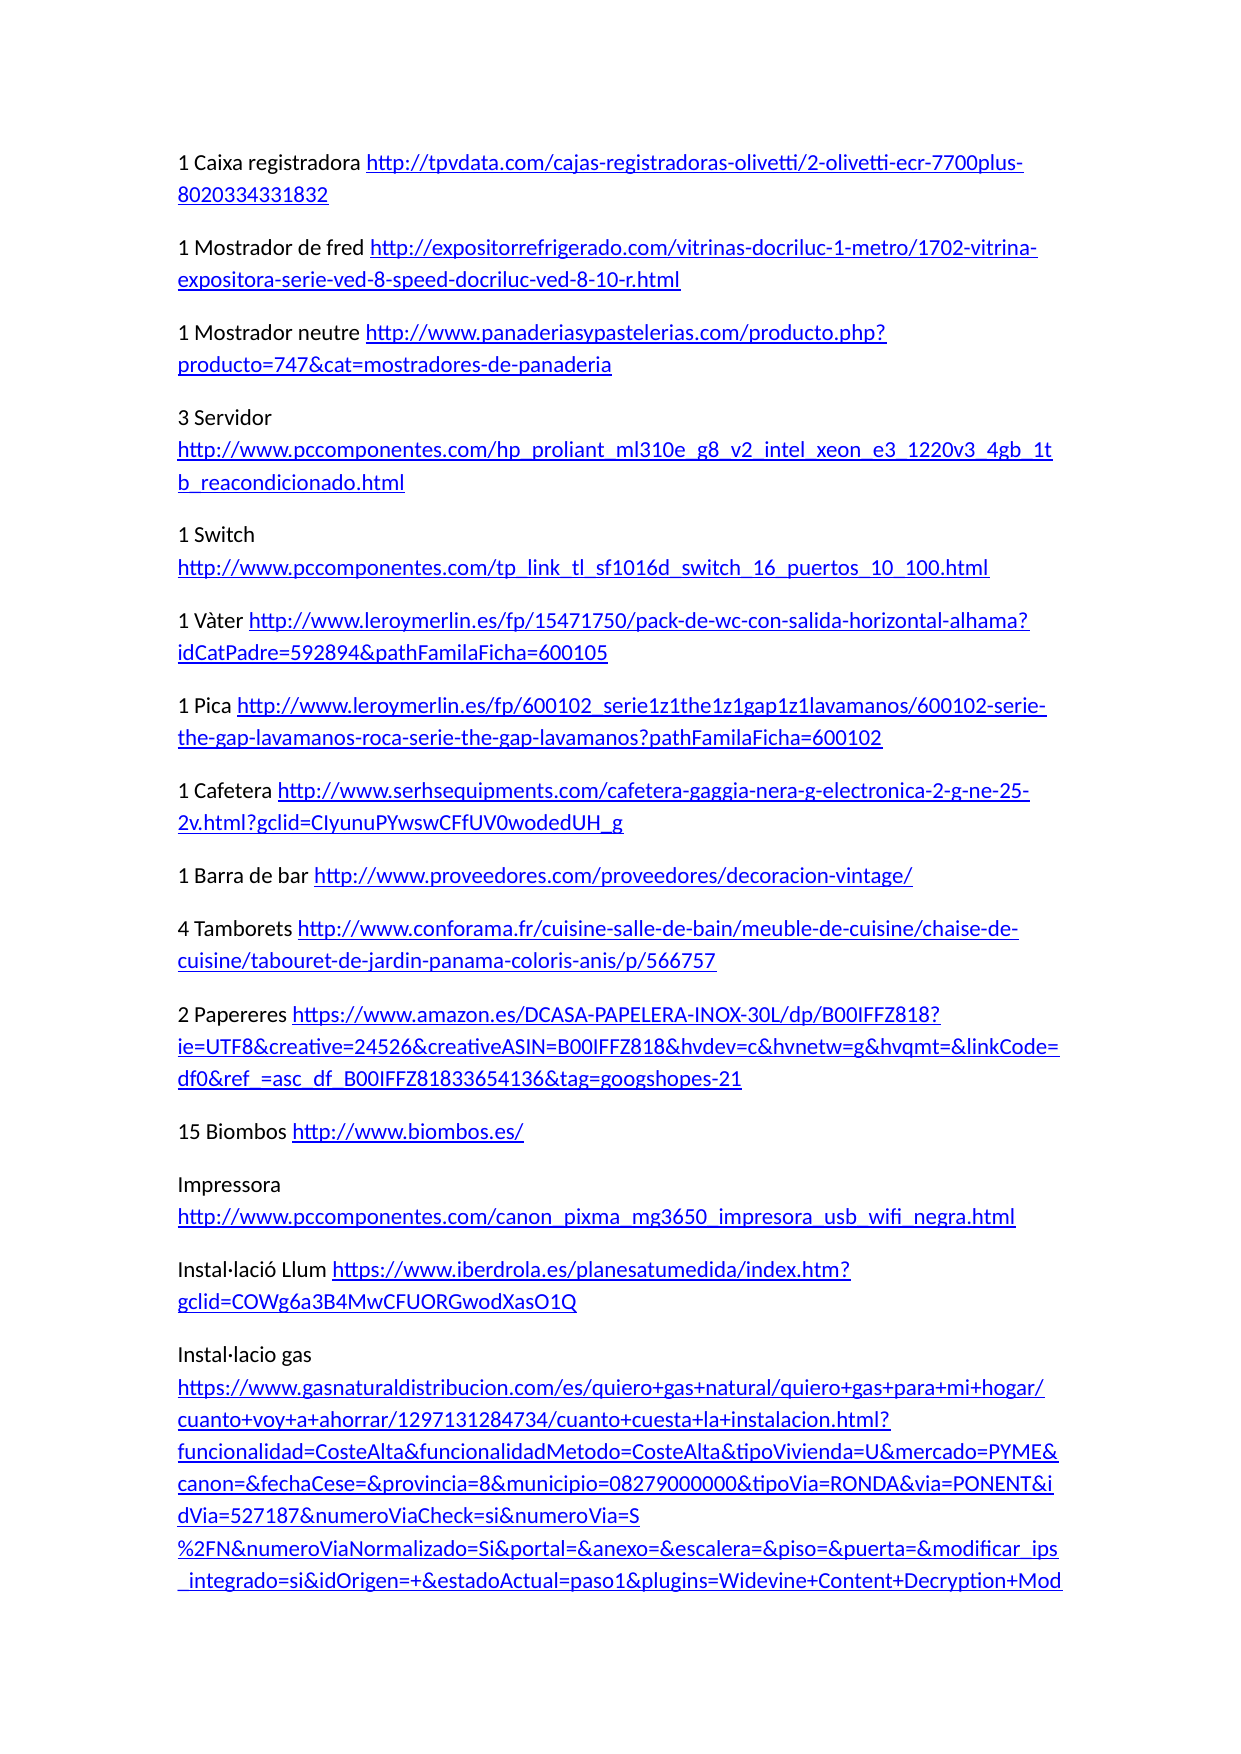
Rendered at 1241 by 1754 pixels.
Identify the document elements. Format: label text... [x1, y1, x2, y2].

text 1 Cafetera http://www.serhsequipments.com/cafetera-gaggia-nera-g-electronica-2-g-ne-25-2v.html?gclid=CIyunuPYwswCFfUV0wodedUH_g [177, 776, 1063, 836]
text 1 Caixa registradora http://tpvdata.com/cajas-registradoras-olivetti/2-olivetti-ecr-7700plus-8020334331832 [177, 148, 1063, 208]
text 4 Tamborets http://www.conforama.fr/cuisine-salle-de-bain/meuble-de-cuisine/chaise-de-cuisine/tabouret-de-jardin-panama-coloris-anis/p/566757 [177, 914, 1063, 975]
text 1 Vàter http://www.leroymerlin.es/fp/15471750/pack-de-wc-con-salida-horizontal-alhama?idCatPadre=592894&pathFamilaFicha=600105 [177, 606, 1063, 666]
text 1 Barra de bar http://www.proveedores.com/proveedores/decoracion-vintage/ [177, 861, 1063, 889]
text 15 Biombos http://www.biombos.es/ [177, 1117, 1063, 1145]
text Instal·lació Llum https://www.iberdrola.es/planesatumedida/index.htm?gclid=COWg6a3B4MwCFUORGwodXasO1Q [177, 1255, 1063, 1316]
text 2 Papereres https://www.amazon.es/DCASA-PAPELERA-INOX-30L/dp/B00IFFZ818?ie=UTF8&creative=24526&creativeASIN=B00IFFZ818&hvdev=c&hvnetw=g&hvqmt=&linkCode=df0&ref_=asc_df_B00IFFZ81833654136&tag=googshopes-21 [177, 1000, 1063, 1092]
text 1 Switch http://www.pccomponentes.com/tp_link_tl_sf1016d_switch_16_puertos_10_100.html [177, 521, 1063, 581]
text 1 Mostrador neutre http://www.panaderiasypastelerias.com/producto.php?producto=747&cat=mostradores-de-panaderia [177, 318, 1063, 378]
text 1 Pica http://www.leroymerlin.es/fp/600102_serie1z1the1z1gap1z1lavamanos/600102-serie-the-gap-lavamanos-roca-serie-the-gap-lavamanos?pathFamilaFicha=600102 [177, 691, 1063, 751]
text 1 Mostrador de fred http://expositorrefrigerado.com/vitrinas-docriluc-1-metro/1702-vitrina-expositora-serie-ved-8-speed-docriluc-ved-8-10-r.html [177, 233, 1063, 293]
text Instal·lacio gas https://www.gasnaturaldistribucion.com/es/quiero+gas+natural/quiero+gas+para+mi+hogar/cuanto+voy+a+ahorrar/1297131284734/cuanto+cuesta+la+instalacion.html?funcionalidad=CosteAlta&funcionalidadMetodo=CosteAlta&tipoVivienda=U&mercado=PYME&canon=&fechaCese=&provincia=8&municipio=08279000000&tipoVia=RONDA&via=PONENT&idVia=527187&numeroViaCheck=si&numeroVia=S%2FN&numeroViaNormalizado=Si&portal=&anexo=&escalera=&piso=&puerta=&modificar_ips_integrado=si&idOrigen=+&estadoActual=paso1&plugins=Widevine+Content+Decryption+Mod [177, 1341, 1063, 1590]
text 3 Servidor http://www.pccomponentes.com/hp_proliant_ml310e_g8_v2_intel_xeon_e3_1220v3_4gb_1tb_reacondicionado.html [177, 403, 1063, 496]
text Impressora http://www.pccomponentes.com/canon_pixma_mg3650_impresora_usb_wifi_negra.html [177, 1170, 1063, 1230]
